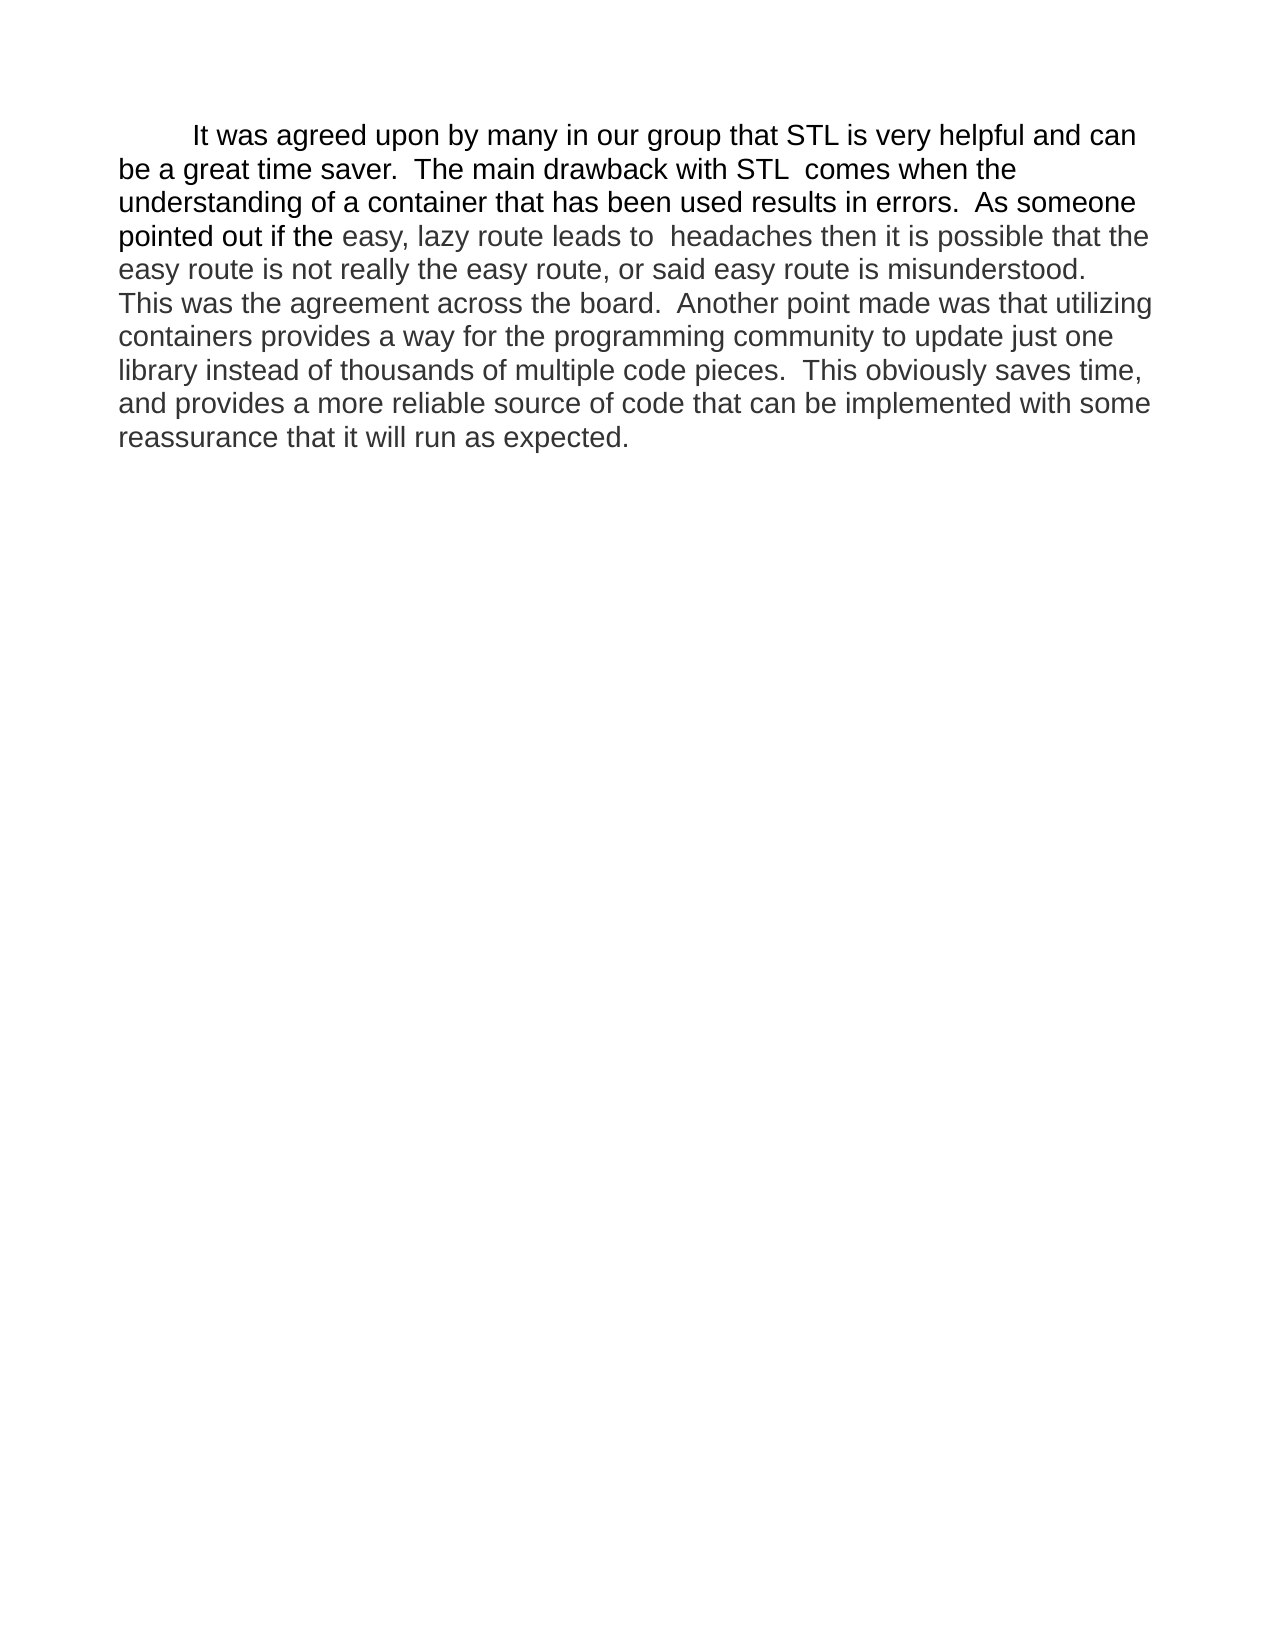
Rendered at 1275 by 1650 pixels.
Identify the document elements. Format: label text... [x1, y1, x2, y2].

text It was agreed upon by many in our group that STL is very helpful and can be a great time saver. The main drawback with STL comes when the understanding of a container that has been used results in errors. As someone pointed out if the easy, lazy route leads to headaches then it is possible that the easy route is not really the easy route, or said easy route is misunderstood. This was the agreement across the board. Another point made was that utilizing containers provides a way for the programming community to update just one library instead of thousands of multiple code pieces. This obviously saves time, and provides a more reliable source of code that can be implemented with some reassurance that it will run as expected. [118, 118, 1157, 453]
